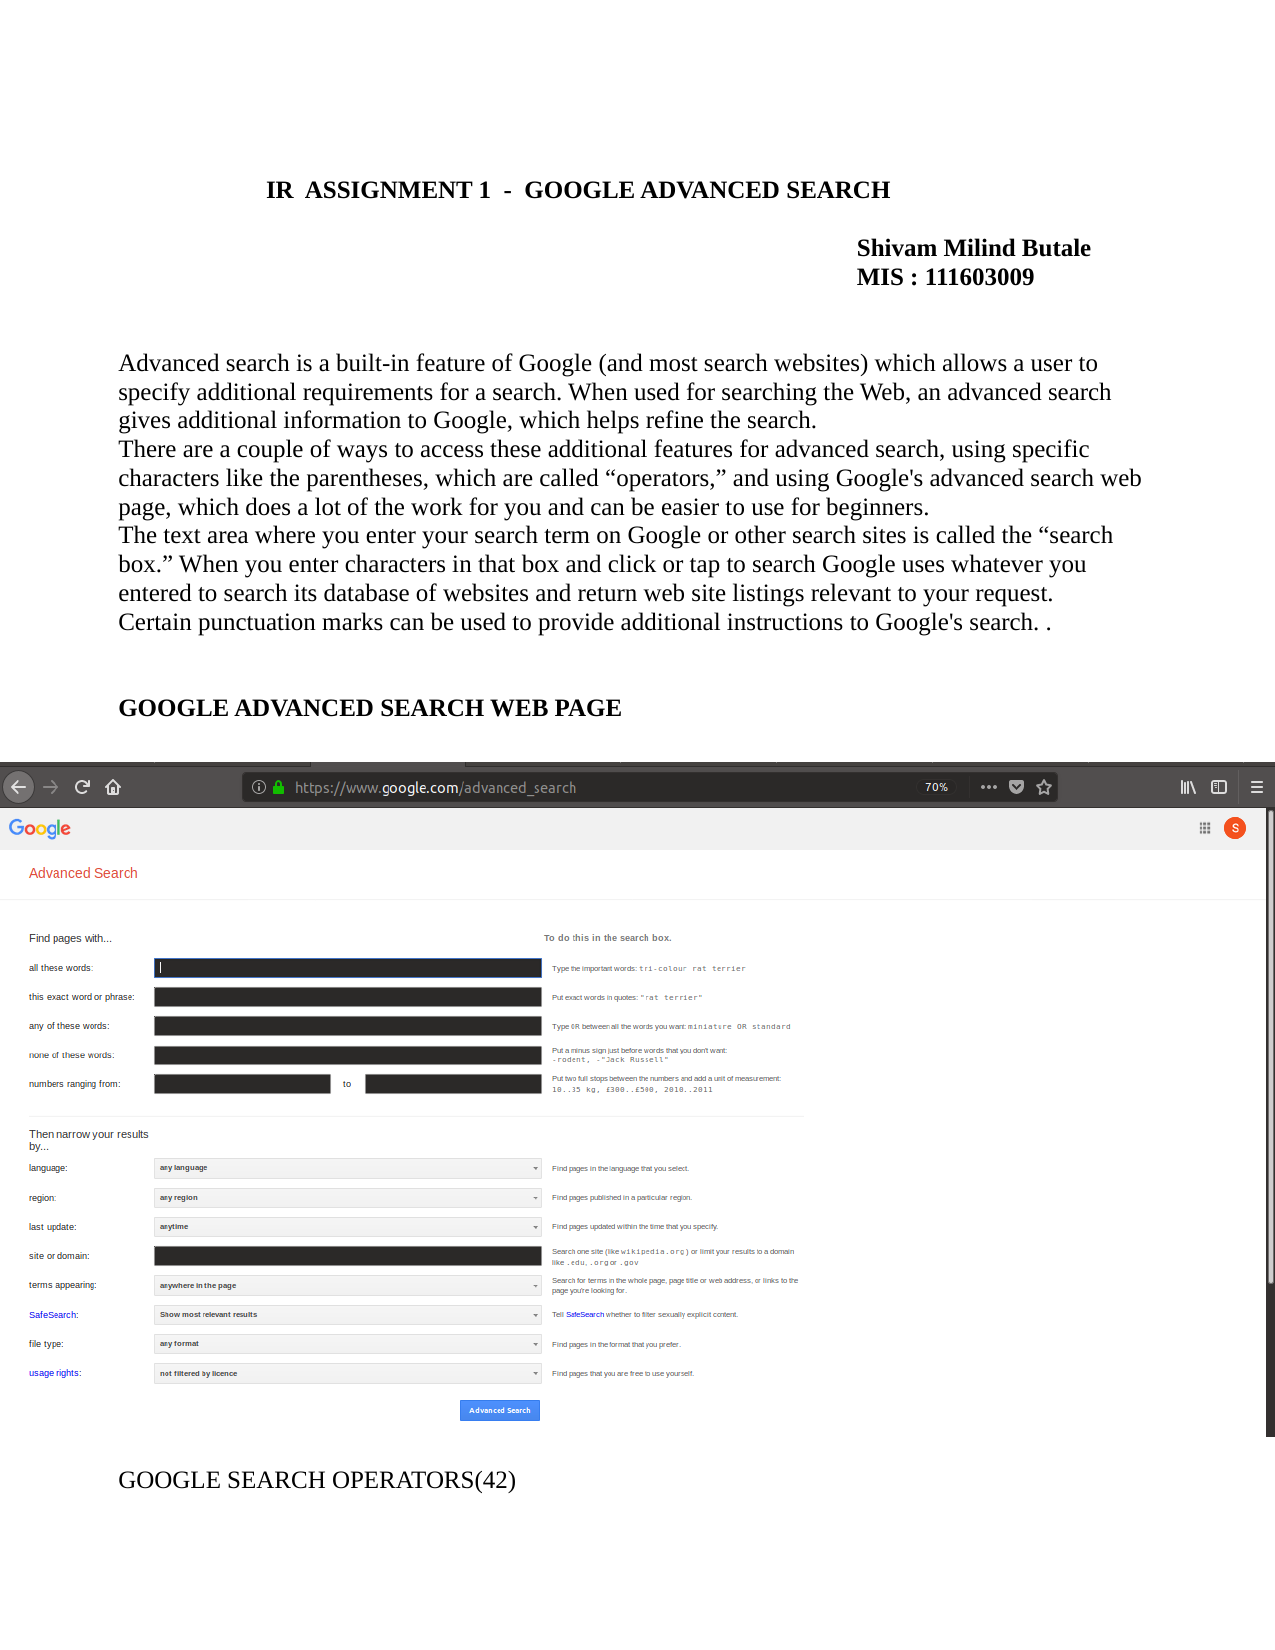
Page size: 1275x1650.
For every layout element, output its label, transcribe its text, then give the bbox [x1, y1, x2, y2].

text There are a couple of ways to access these additional features for advanced search, using specific characters like the parentheses, which are called “operators,” and using Google's advanced search web page, which does a lot of the work for you and can be easier to use for beginners. [118, 434, 1157, 521]
picture [0, 762, 1275, 1437]
text The text area where you enter your search term on Google or other search sites is called the “search box.” When you enter characters in that box and click or tap to search Google uses whatever you entered to search its database of websites and return web site listings relevant to your request. [118, 521, 1157, 607]
text Shivam Milind Butale [118, 233, 1157, 262]
text GOOGLE ADVANCED SEARCH WEB PAGE [118, 693, 1157, 722]
text GOOGLE SEARCH OPERATORS(42) [118, 1465, 1157, 1494]
text MIS : 111603009 [118, 262, 1157, 291]
text Certain punctuation marks can be used to provide additional instructions to Google's search. . [118, 607, 1157, 636]
text IR ASSIGNMENT 1 - GOOGLE ADVANCED SEARCH [118, 147, 1157, 204]
text Advanced search is a built-in feature of Google (and most search websites) which allows a user to specify additional requirements for a search. When used for searching the Web, an advanced search gives additional information to Google, which helps refine the search. [118, 348, 1157, 434]
